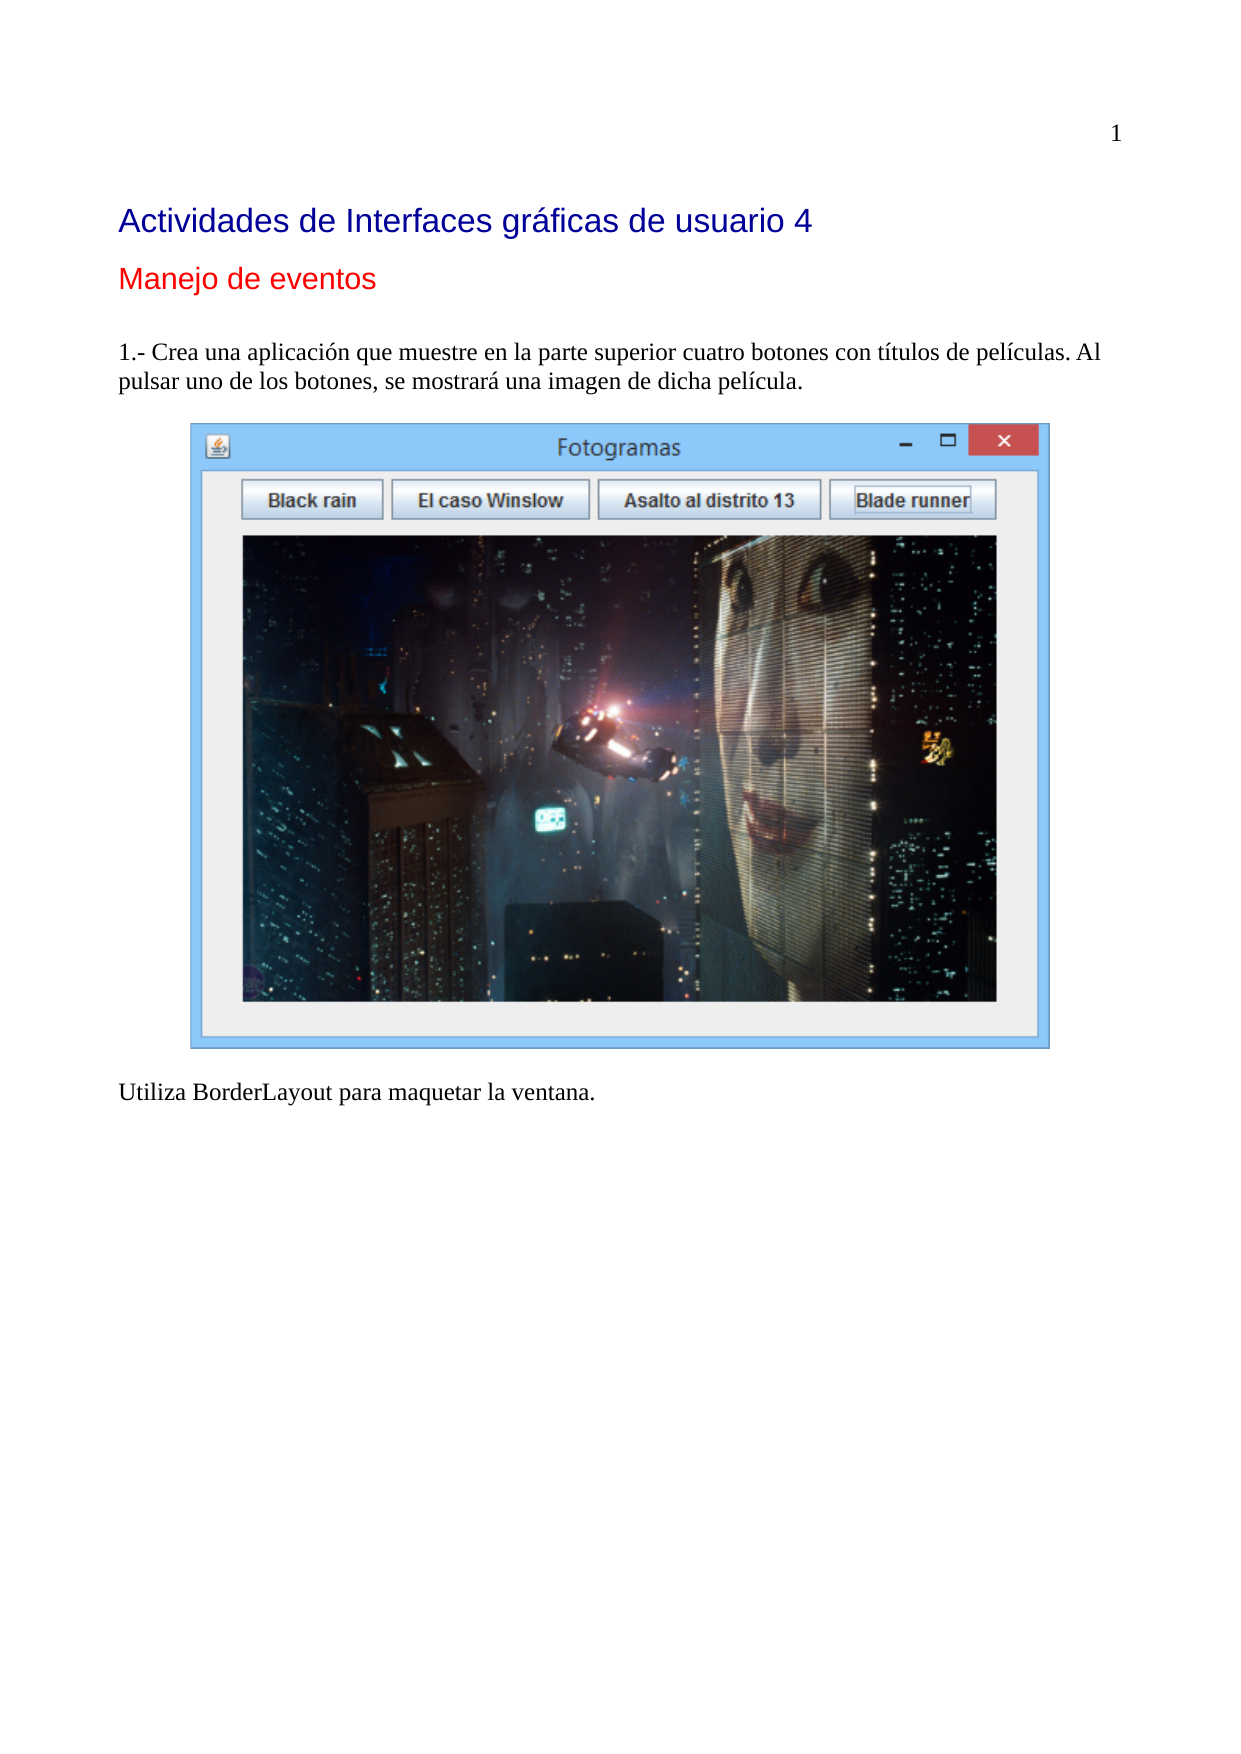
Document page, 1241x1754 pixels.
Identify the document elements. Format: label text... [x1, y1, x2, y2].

picture [190, 423, 1050, 1049]
text Utiliza BorderLayout para maquetar la ventana. [118, 1077, 1122, 1106]
text 1.- Crea una aplicación que muestre en la parte superior cuatro botones con títulos de películas. Al pulsar uno de los botones, se mostrará una imagen de dicha película. [118, 337, 1122, 395]
subtitle Manejo de eventos [118, 261, 1122, 296]
subtitle Actividades de Interfaces gráficas de usuario 4 [118, 201, 1122, 240]
